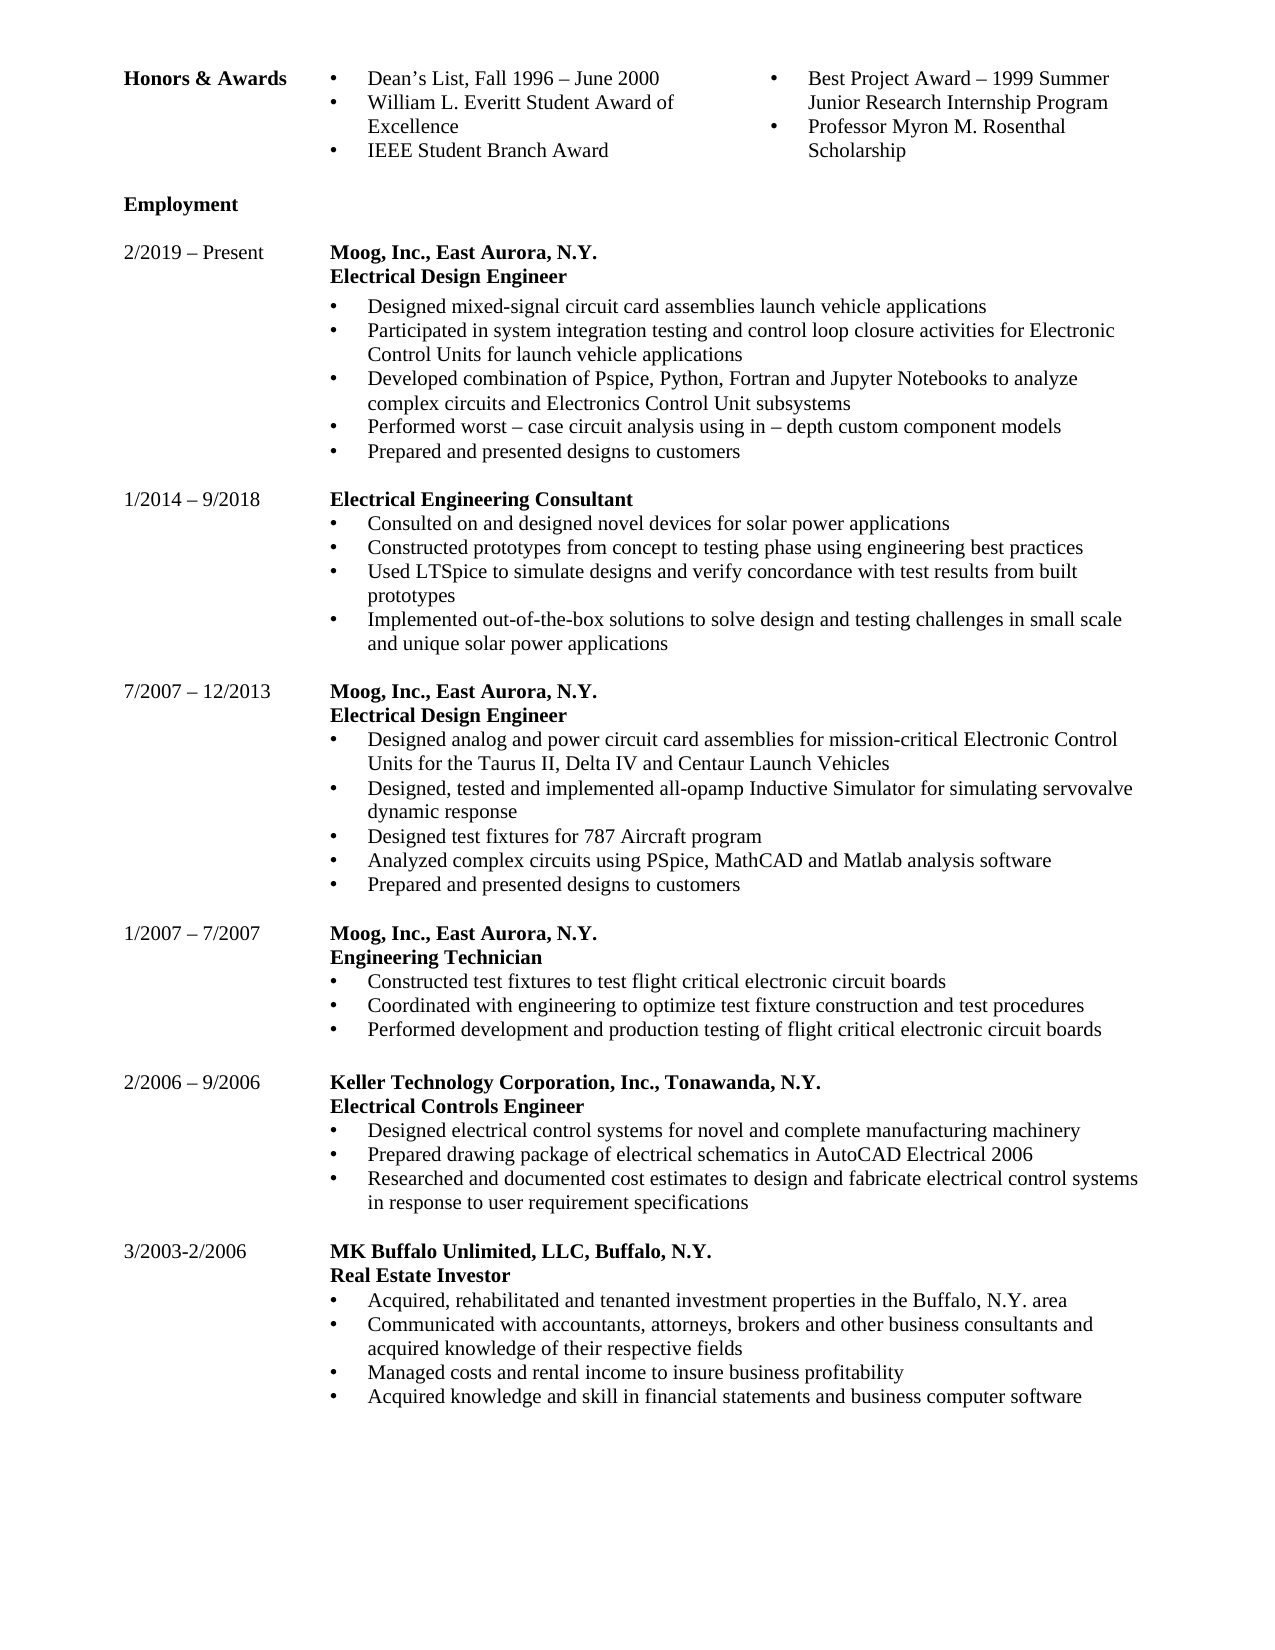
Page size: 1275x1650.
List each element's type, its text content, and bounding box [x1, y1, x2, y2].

table_cell [113, 168, 319, 192]
table_cell Designed mixed-signal circuit card assemblies launch vehicle applications Participated in system integration testing and control loop closure activities for Electronic Control Units for launch vehicle applications Developed combination of Pspice, Python, Fortran and Jupyter Notebooks to analyze complex circuits and Electronics Control Unit subsystems Performed worst – case circuit analysis using in – depth custom component models Prepared and presented designs to customers [319, 294, 1163, 463]
table_cell [319, 1443, 1163, 1467]
table_cell [319, 168, 1163, 192]
table_cell [319, 1515, 1163, 1539]
table_cell Dean’s List, Fall 1996 – June 2000 William L. Everitt Student Award of Excellence IEEE Student Branch Award [319, 66, 759, 167]
table_cell 7/2007 – 12/2013 [113, 679, 319, 896]
table_cell 1/2007 – 7/2007 [113, 921, 319, 1041]
table_cell [319, 463, 1163, 487]
table_cell 1/2014 – 9/2018 [113, 487, 319, 655]
table_cell [113, 655, 319, 679]
table_cell [113, 216, 319, 240]
table_cell [113, 1491, 319, 1515]
table_cell [319, 192, 1163, 216]
table_cell [319, 1041, 1163, 1070]
table_cell [319, 1467, 1163, 1491]
table_cell [319, 655, 1163, 679]
table_cell [113, 1041, 319, 1070]
table_cell [113, 1515, 319, 1539]
table_cell Electrical Engineering Consultant Consulted on and designed novel devices for solar power applications Constructed prototypes from concept to testing phase using engineering best practices Used LTSpice to simulate designs and verify concordance with test results from built prototypes Implemented out-of-the-box solutions to solve design and testing challenges in small scale and unique solar power applications [319, 487, 1163, 655]
table_cell [319, 896, 1163, 921]
table_cell MK Buffalo Unlimited, LLC, Buffalo, N.Y. Real Estate Investor Acquired, rehabilitated and tenanted investment properties in the Buffalo, N.Y. area Communicated with accountants, attorneys, brokers and other business consultants and acquired knowledge of their respective fields Managed costs and rental income to insure business profitability Acquired knowledge and skill in financial statements and business computer software [319, 1239, 1163, 1419]
table_cell [113, 1443, 319, 1467]
table_cell [113, 1540, 319, 1563]
table_cell [319, 1540, 1163, 1563]
table_cell [113, 1214, 319, 1239]
table_cell [319, 1214, 1163, 1239]
table_cell Best Project Award – 1999 Summer Junior Research Internship Program Professor Myron M. Rosenthal Scholarship [759, 66, 1163, 167]
table_cell Moog, Inc., East Aurora, N.Y. Electrical Design Engineer Designed analog and power circuit card assemblies for mission-critical Electronic Control Units for the Taurus II, Delta IV and Centaur Launch Vehicles Designed, tested and implemented all-opamp Inductive Simulator for simulating servovalve dynamic response Designed test fixtures for 787 Aircraft program Analyzed complex circuits using PSpice, MathCAD and Matlab analysis software Prepared and presented designs to customers [319, 679, 1163, 896]
table_cell [319, 1419, 1163, 1443]
table_cell [113, 1467, 319, 1491]
table_cell Employment [113, 192, 319, 216]
table_cell [113, 896, 319, 921]
table_cell [319, 1491, 1163, 1515]
table_cell [113, 1419, 319, 1443]
table_cell Moog, Inc., East Aurora, N.Y. Engineering Technician Constructed test fixtures to test flight critical electronic circuit boards Coordinated with engineering to optimize test fixture construction and test procedures Performed development and production testing of flight critical electronic circuit boards [319, 921, 1163, 1041]
table_cell [113, 294, 319, 463]
table_cell 2/2019 – Present [113, 240, 319, 294]
table_cell [319, 216, 1163, 240]
table_cell [113, 463, 319, 487]
table_cell Keller Technology Corporation, Inc., Tonawanda, N.Y. Electrical Controls Engineer Designed electrical control systems for novel and complete manufacturing machinery Prepared drawing package of electrical schematics in AutoCAD Electrical 2006 Researched and documented cost estimates to design and fabricate electrical control systems in response to user requirement specifications [319, 1070, 1163, 1214]
table_cell 3/2003-2/2006 [113, 1239, 319, 1419]
table_cell Moog, Inc., East Aurora, N.Y. Electrical Design Engineer [319, 240, 1163, 294]
table_cell Honors & Awards [113, 66, 319, 167]
table_cell 2/2006 – 9/2006 [113, 1070, 319, 1214]
